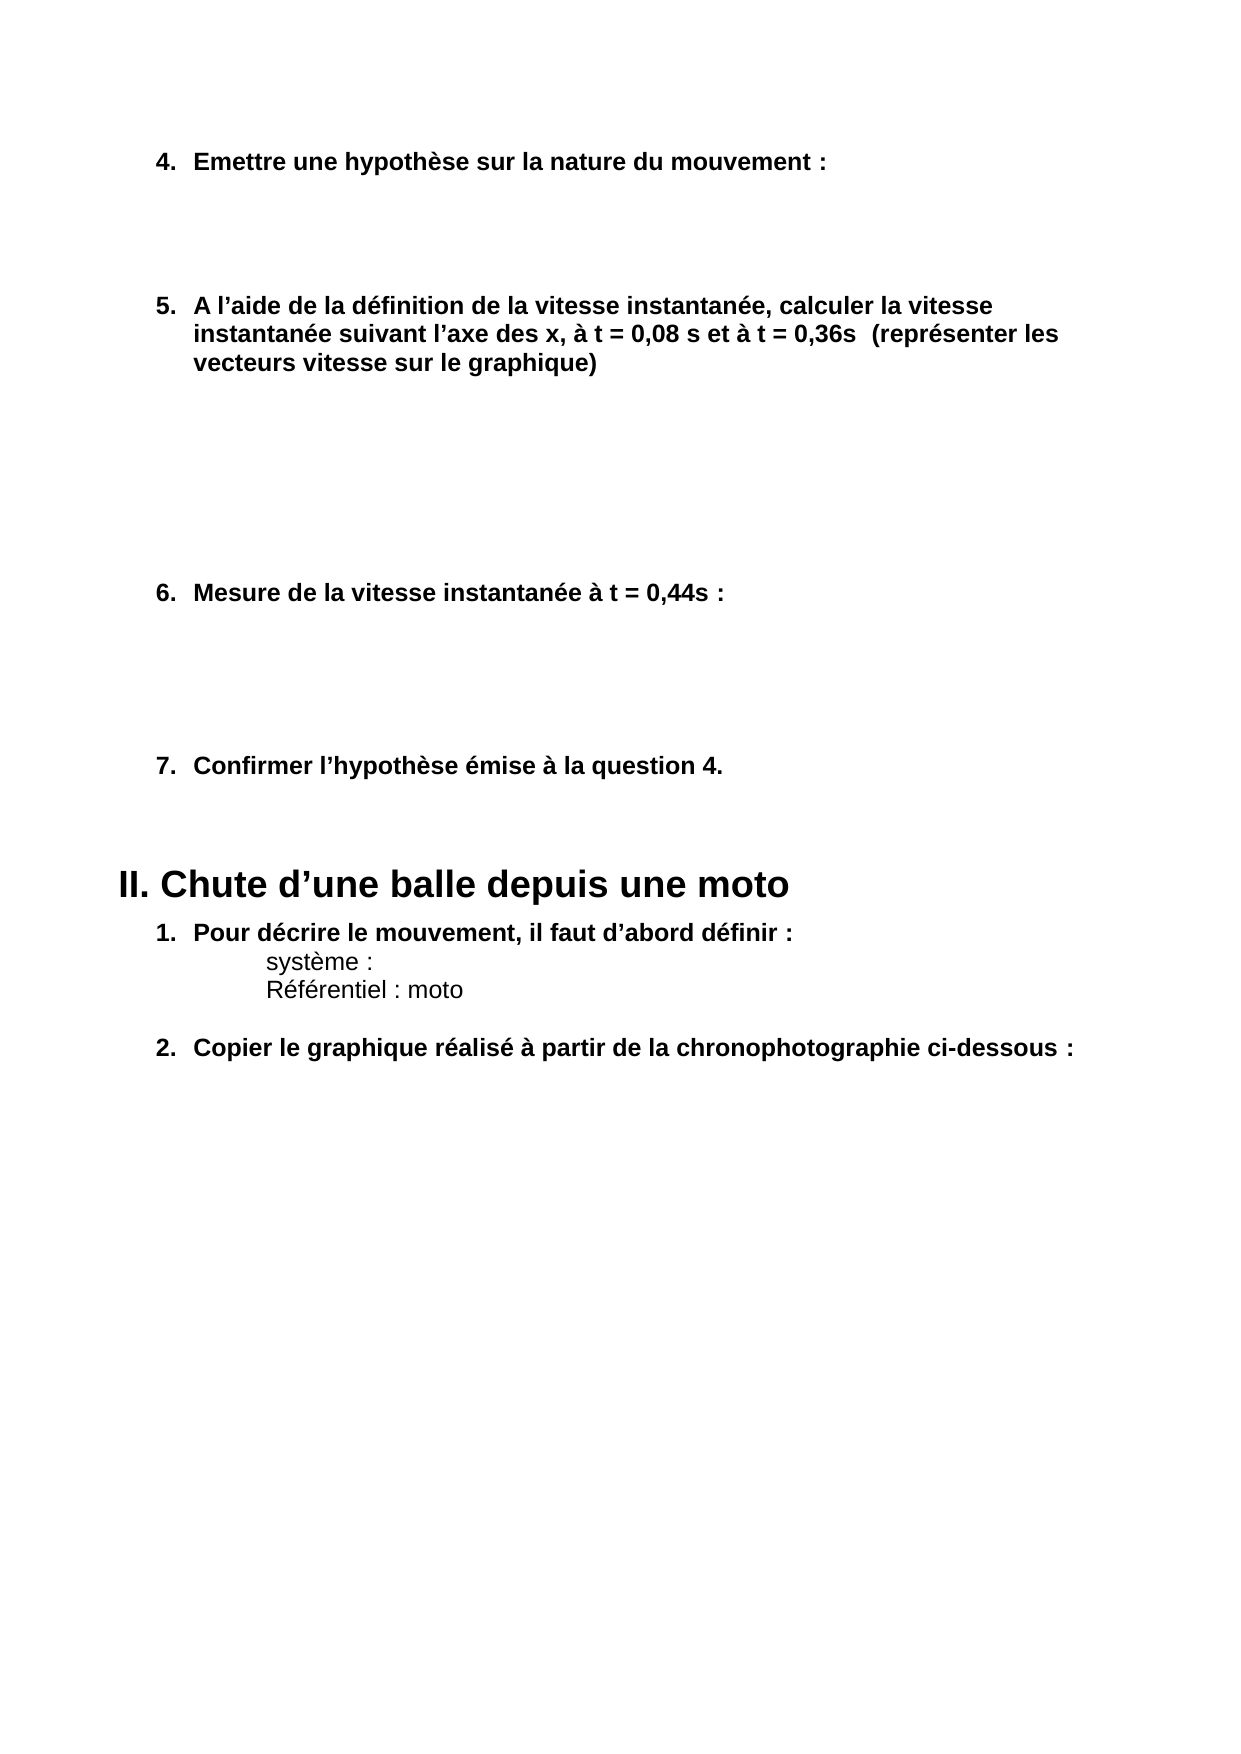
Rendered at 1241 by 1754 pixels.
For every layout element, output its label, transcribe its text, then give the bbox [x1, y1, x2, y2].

list Confirmer l’hypothèse émise à la question 4. [156, 751, 1122, 779]
list Emettre une hypothèse sur la nature du mouvement : [156, 147, 1122, 176]
list A l’aide de la définition de la vitesse instantanée, calculer la vitesse instantanée suivant l’axe des x, à t = 0,08 s et à t = 0,36s (représenter les vecteurs vitesse sur le graphique) [156, 291, 1122, 377]
list Pour décrire le mouvement, il faut d’abord définir : [156, 918, 1122, 947]
text système : [118, 947, 1122, 976]
subtitle II. Chute d’une balle depuis une moto [118, 862, 1122, 906]
text Référentiel : moto [118, 976, 1122, 1004]
list Copier le graphique réalisé à partir de la chronophotographie ci-dessous : [156, 1033, 1122, 1062]
list Mesure de la vitesse instantanée à t = 0,44s : [156, 578, 1122, 607]
